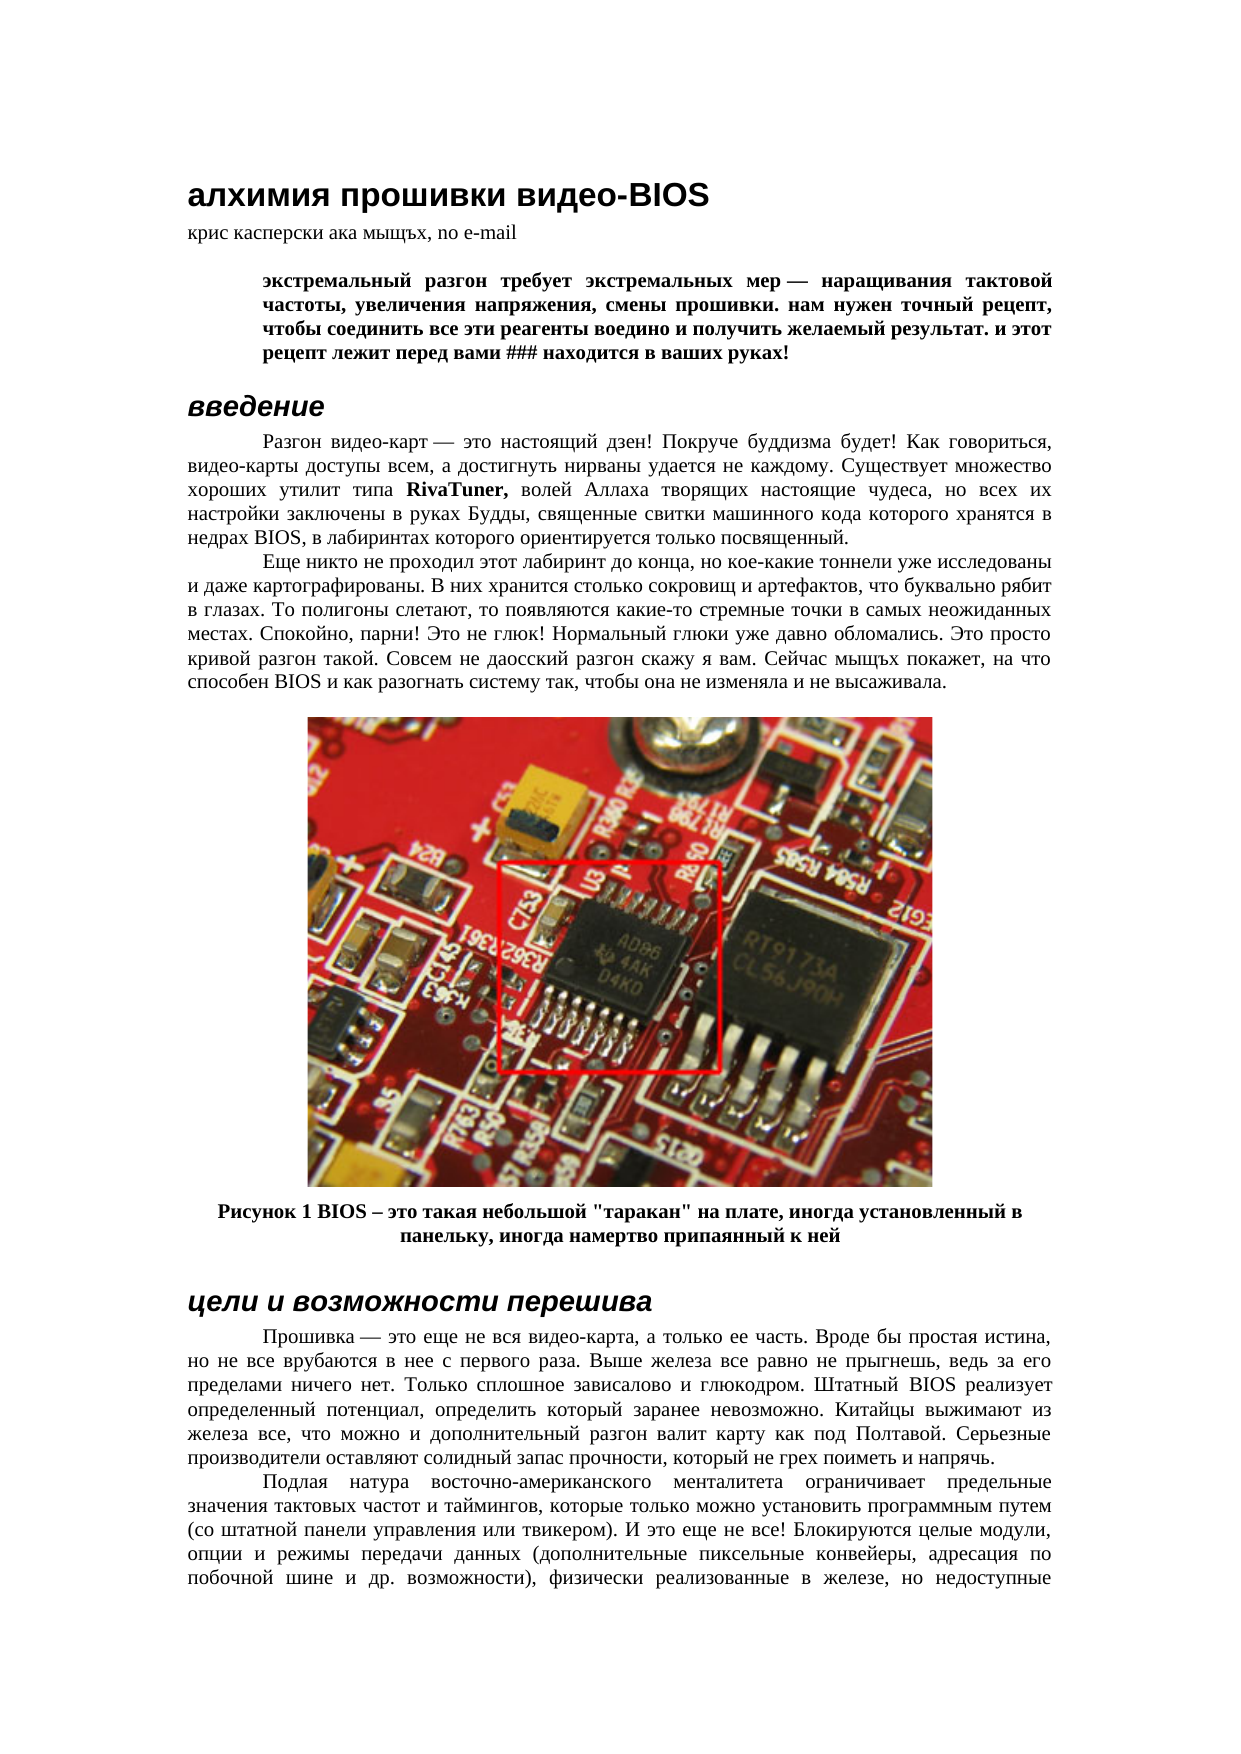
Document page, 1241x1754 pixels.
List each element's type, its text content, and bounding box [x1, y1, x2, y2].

text Рисунок 1 BIOS – это такая небольшой "таракан" на плате, иногда установленный в панельку, иногда намертво припаянный к ней [187, 1199, 1053, 1247]
picture [307, 717, 933, 1187]
text экстремальный разгон требует экстремальных мер — наращивания тактовой частоты, увеличения напряжения, смены прошивки. нам нужен точный рецепт, чтобы соединить все эти реагенты воедино и получить желаемый результат. и этот рецепт лежит перед вами ### находится в ваших руках! [262, 268, 1053, 364]
subtitle введение [187, 389, 1053, 423]
text Прошивка — это еще не вся видео-карта, а только ее часть. Вроде бы простая истина, но не все врубаются в нее с первого раза. Выше железа все равно не прыгнешь, ведь за его пределами ничего нет. Только сплошное зависалово и глюкодром. Штатный BIOS реализует определенный потенциал, определить который заранее невозможно. Китайцы выжимают из железа все, что можно и дополнительный разгон валит карту как под Полтавой. Серьезные производители оставляют солидный запас прочности, который не грех поиметь и напрячь. [187, 1324, 1053, 1469]
text Подлая натура восточно-американского менталитета ограничивает предельные значения тактовых частот и таймингов, которые только можно установить программным путем (со штатной панели управления или твикером). И это еще не все! Блокируются целые модули, опции и режимы передачи данных (дополнительные пиксельные конвейеры, адресация по побочной шине и др. возможности), физически реализованные в железе, но недоступные [187, 1469, 1053, 1589]
subtitle цели и возможности перешива [187, 1284, 1053, 1318]
text крис касперски ака мыщъх, no e-mail [187, 220, 1053, 244]
text Еще никто не проходил этот лабиринт до конца, но кое-какие тоннели уже исследованы и даже картографированы. В них хранится столько сокровищ и артефактов, что буквально рябит в глазах. То полигоны слетают, то появляются какие-то стремные точки в самых неожиданных местах. Спокойно, парни! Это не глюк! Нормальный глюки уже давно обломались. Это просто кривой разгон такой. Совсем не даосский разгон скажу я вам. Сейчас мыщъх покажет, на что способен BIOS и как разогнать систему так, чтобы она не изменяла и не высаживала. [187, 549, 1053, 693]
subtitle алхимия прошивки видео-BIOS [187, 175, 1053, 213]
text Разгон видео-карт — это настоящий дзен! Покруче буддизма будет! Как говориться, видео-карты доступы всем, а достигнуть нирваны удается не каждому. Существует множество хороших утилит типа RivaTuner, волей Аллаха творящих настоящие чудеса, но всех их настройки заключены в руках Будды, священные свитки машинного кода которого хранятся в недрах BIOS, в лабиринтах которого ориентируется только посвященный. [187, 429, 1053, 549]
